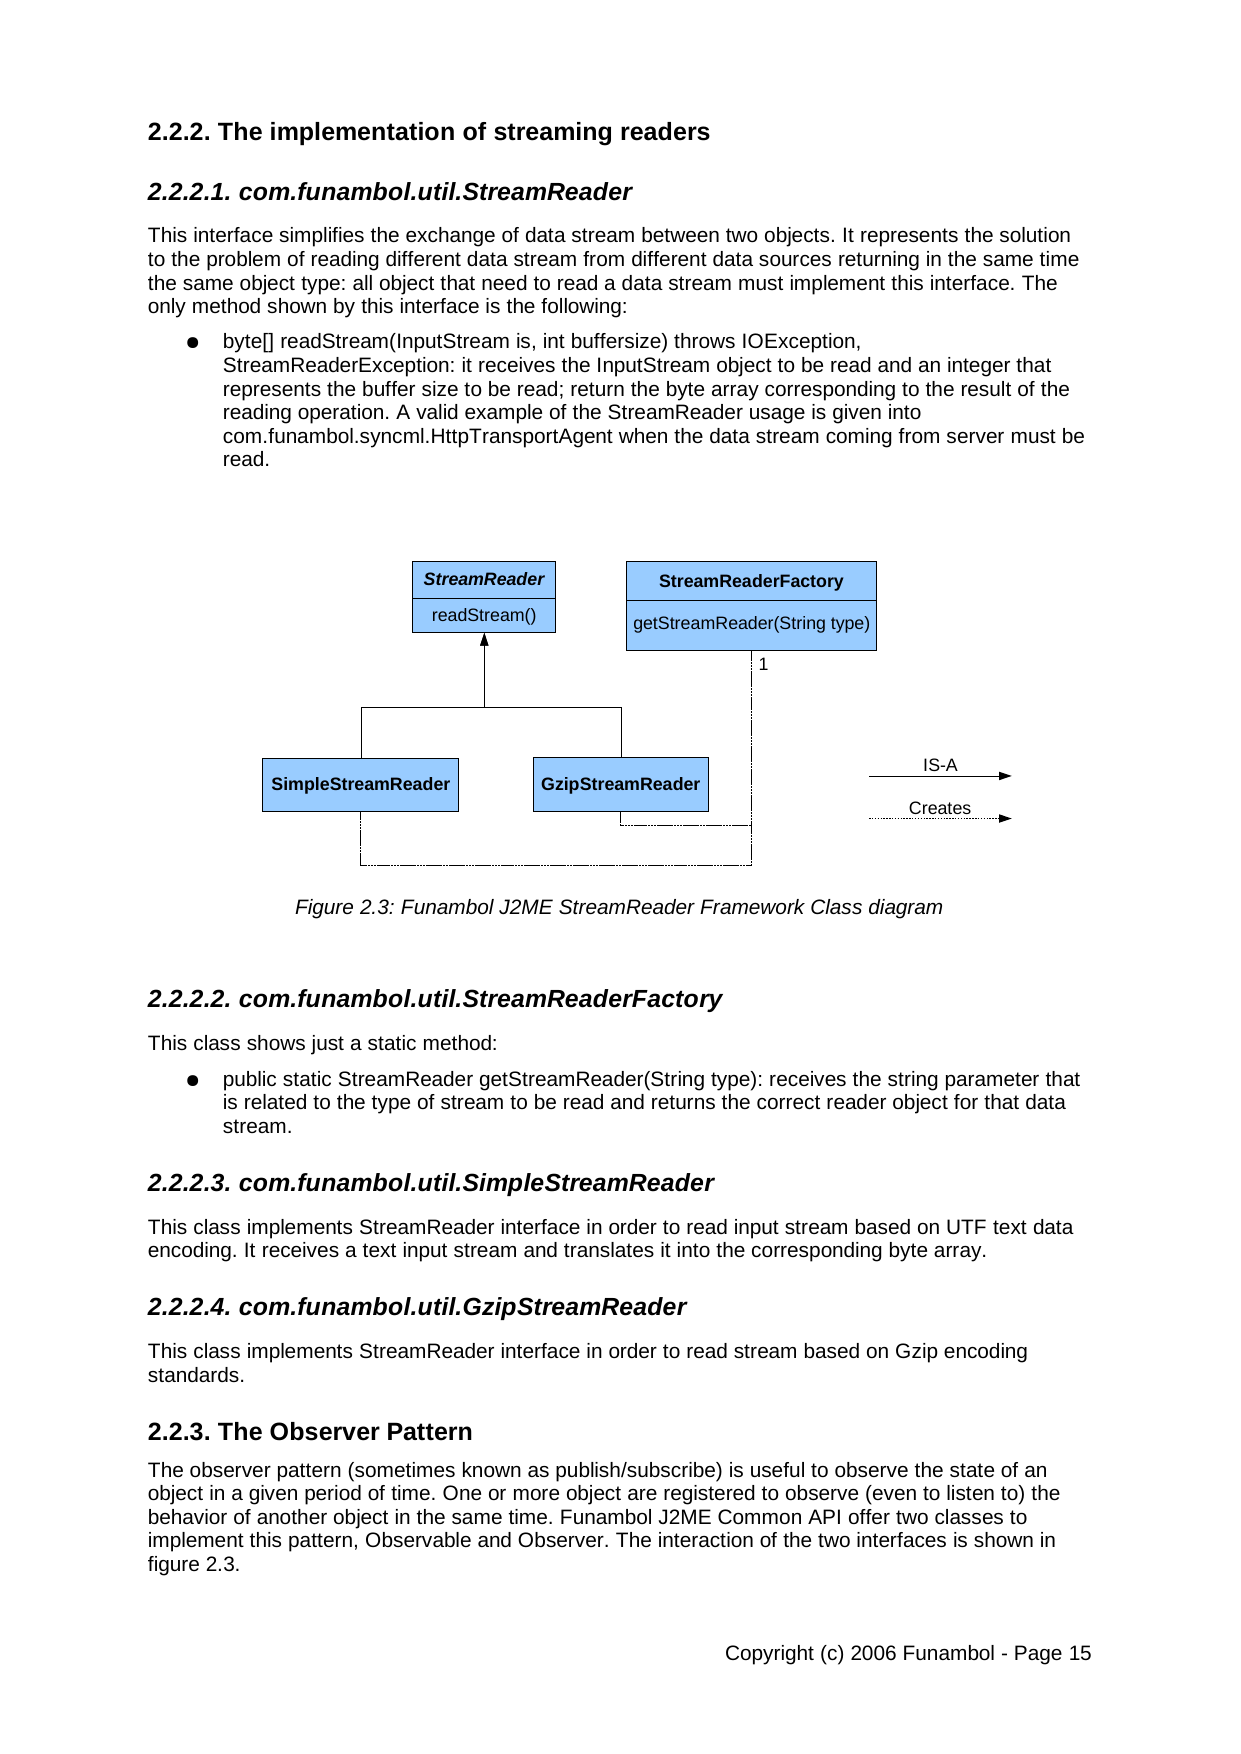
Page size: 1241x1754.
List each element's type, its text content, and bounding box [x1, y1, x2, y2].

text This class implements StreamReader interface in order to read stream based on Gzip encoding standards. [148, 1340, 1093, 1387]
text The observer pattern (sometimes known as publish/subscribe) is useful to observe the state of an object in a given period of time. One or more object are registered to observe (even to listen to) the behavior of another object in the same time. Funambol J2ME Common API offer two classes to implement this pattern, Observable and Observer. The interaction of the two interfaces is shown in figure 2.3. [148, 1458, 1093, 1576]
subtitle com.funambol.util.SimpleStreamReader [148, 1169, 1093, 1197]
text Figure 2.3: Funambol J2ME StreamReader Framework Class diagram [148, 483, 1093, 919]
subtitle com.funambol.util.StreamReader [148, 177, 1093, 205]
text This class shows just a static method: [148, 1032, 1093, 1055]
subtitle com.funambol.util.StreamReaderFactory [148, 985, 1093, 1013]
subtitle The Observer Pattern [148, 1418, 1093, 1446]
list byte[] readStream(InputStream is, int buffersize) throws IOException, StreamReaderException: it receives the InputStream object to be read and an integer that represents the buffer size to be read; return the byte array corresponding to the result of the reading operation. A valid example of the StreamReader usage is given into com.funambol.syncml.HttpTransportAgent when the data stream coming from server must be read. [185, 330, 1093, 471]
list public static StreamReader getStreamReader(String type): receives the string parameter that is related to the type of stream to be read and returns the correct reader object for that data stream. [185, 1067, 1093, 1138]
text This class implements StreamReader interface in order to read input stream based on UTF text data encoding. It receives a text input stream and translates it into the corresponding byte array. [148, 1215, 1093, 1262]
subtitle The implementation of streaming readers [148, 118, 1093, 146]
subtitle com.funambol.util.GzipStreamReader [148, 1293, 1093, 1321]
text This interface simplifies the exchange of data stream between two objects. It represents the solution to the problem of reading different data stream from different data sources returning in the same time the same object type: all object that need to read a data stream must implement this interface. The only method shown by this interface is the following: [148, 224, 1093, 318]
